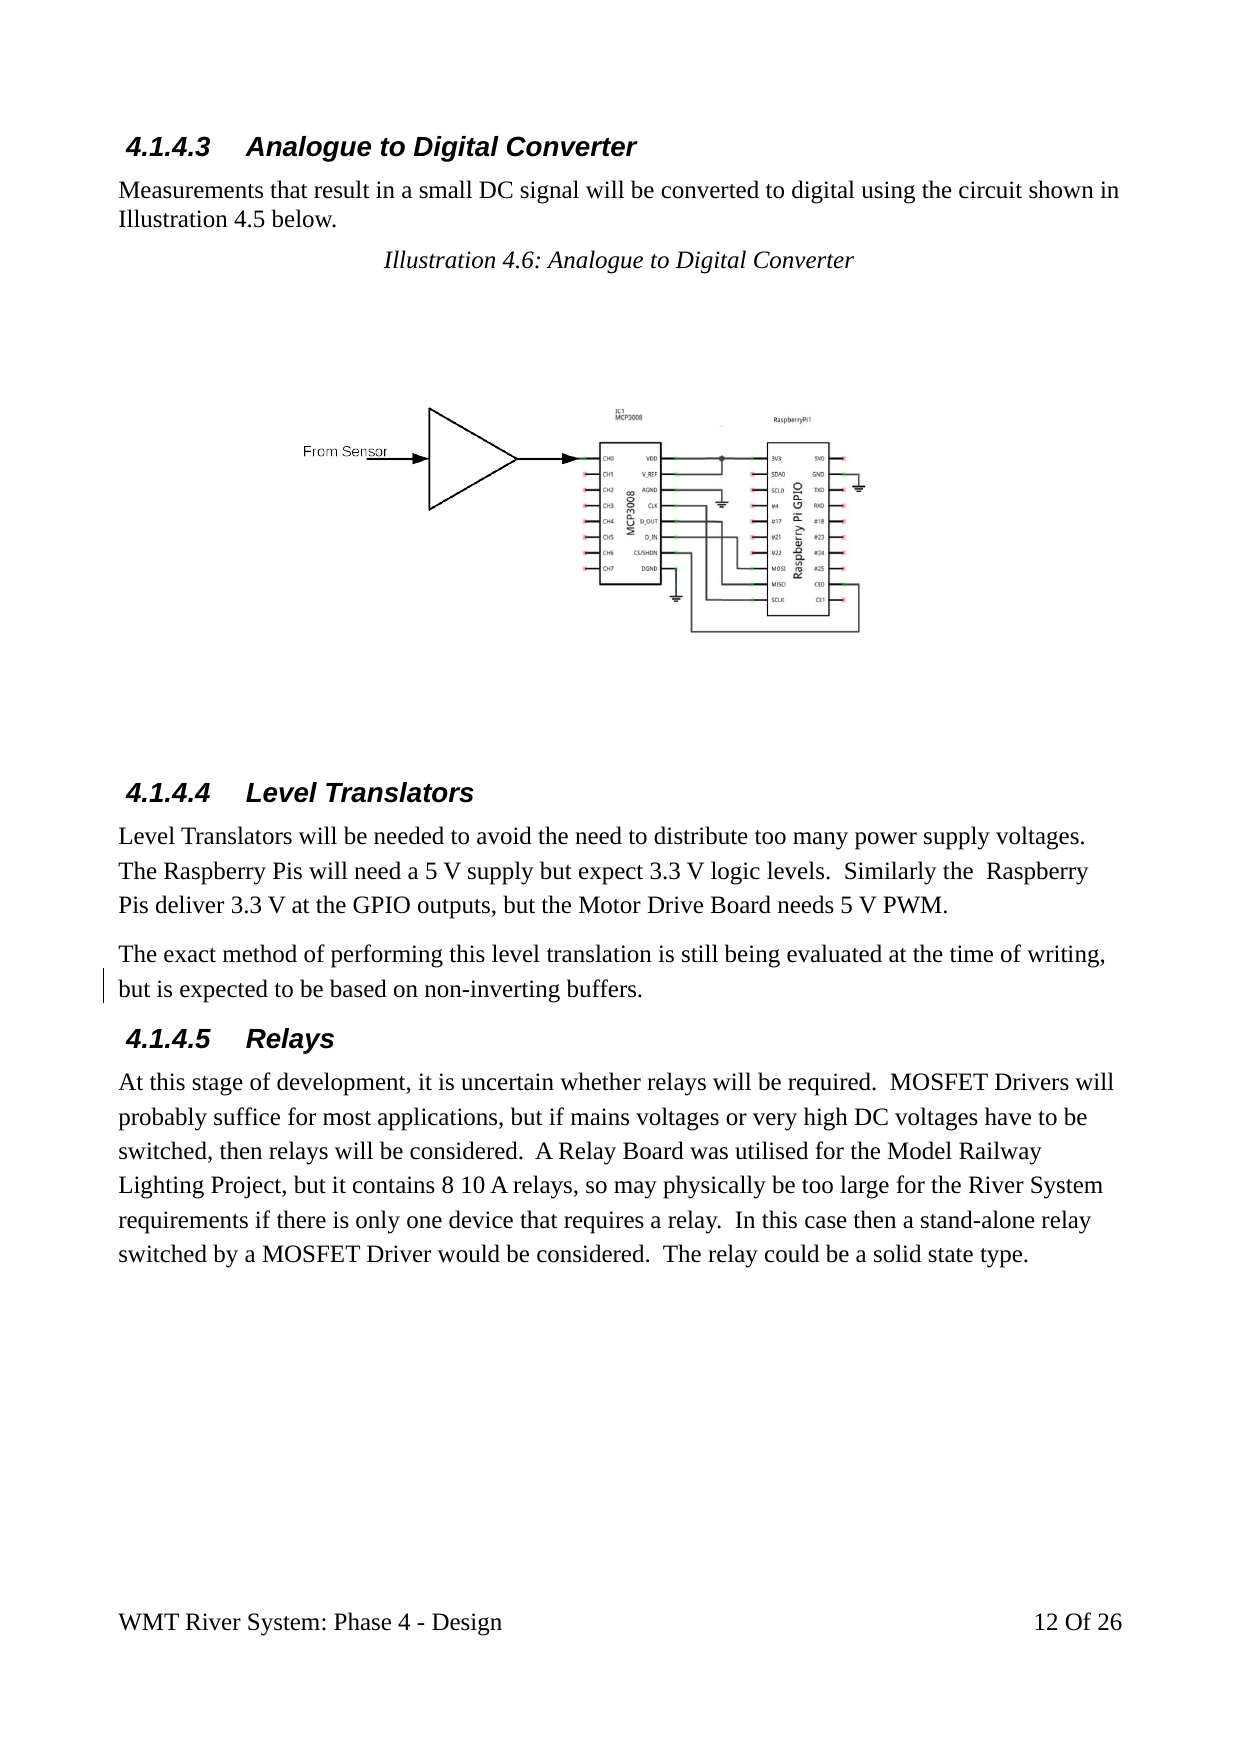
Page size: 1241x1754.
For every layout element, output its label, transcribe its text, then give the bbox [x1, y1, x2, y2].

picture [262, 286, 903, 739]
subtitle Relays [118, 1023, 1122, 1055]
text Level Translators will be needed to avoid the need to distribute too many power supply voltages. The Raspberry Pis will need a 5 V supply but expect 3.3 V logic levels. Similarly the Raspberry Pis deliver 3.3 V at the GPIO outputs, but the Motor Drive Board needs 5 V PWM. [118, 821, 1122, 919]
text The exact method of performing this level translation is still being evaluated at the time of writing, but is expected to be based on non-inverting buffers. [118, 939, 1122, 1002]
text Illustration 4.6: Analogue to Digital Converter [118, 245, 1122, 274]
text At this stage of development, it is uncertain whether relays will be required. MOSFET Drivers will probably suffice for most applications, but if mains voltages or very high DC voltages have to be switched, then relays will be considered. A Relay Board was utilised for the Model Railway Lighting Project, but it contains 8 10 A relays, so may physically be too large for the River System requirements if there is only one device that requires a relay. In this case then a stand-alone relay switched by a MOSFET Driver would be considered. The relay could be a solid state type. [118, 1067, 1122, 1268]
subtitle Level Translators [118, 777, 1122, 809]
text Measurements that result in a small DC signal will be converted to digital using the circuit shown in Illustration 4.5 below. [118, 175, 1122, 232]
subtitle Analogue to Digital Converter [118, 131, 1122, 162]
